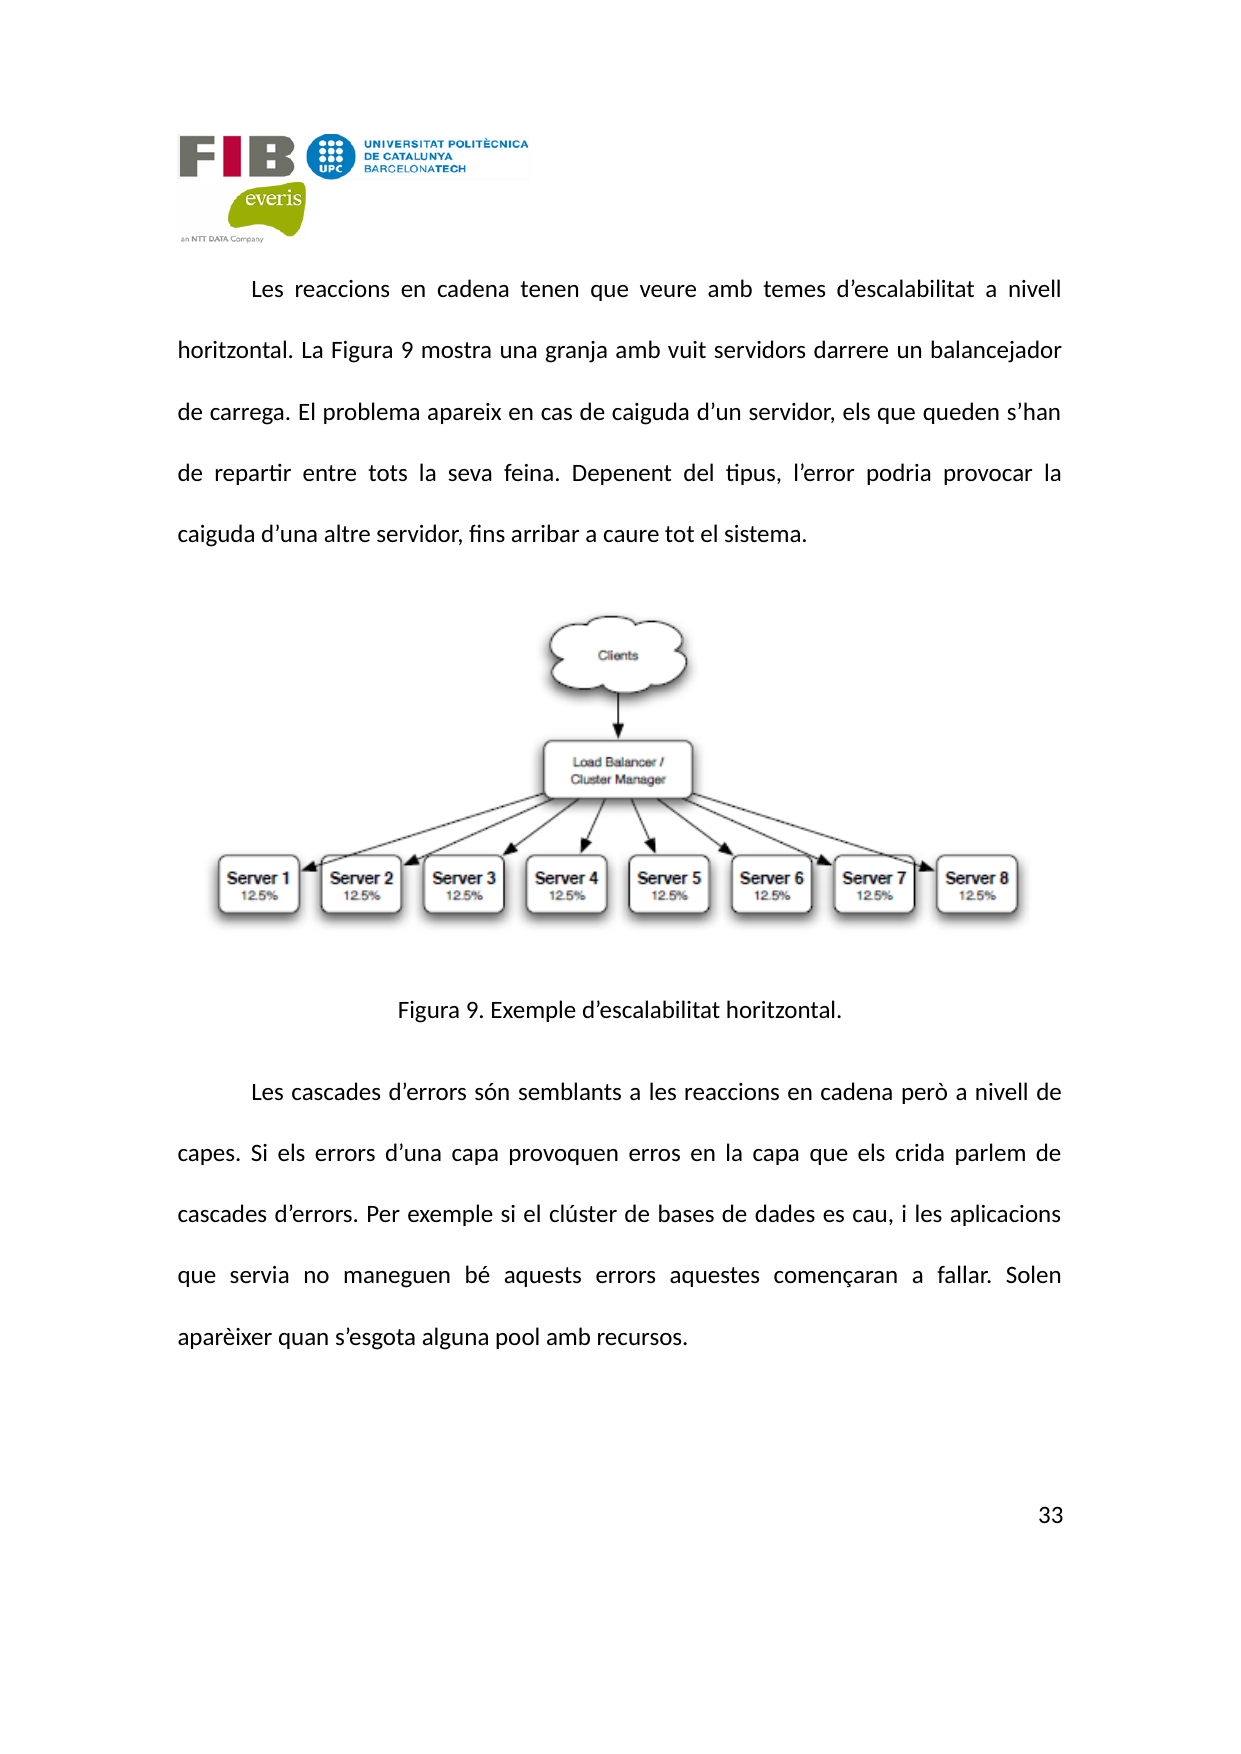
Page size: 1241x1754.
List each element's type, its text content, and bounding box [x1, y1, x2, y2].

text Les cascades d’errors són semblants a les reaccions en cadena però a nivell de capes. Si els errors d’una capa provoquen erros en la capa que els crida parlem de cascades d’errors. Per exemple si el clúster de bases de dades es cau, i les aplicacions que servia no maneguen bé aquests errors aquestes començaran a fallar. Solen aparèixer quan s’esgota alguna pool amb recursos. [177, 1077, 1063, 1351]
picture [177, 134, 529, 243]
text Les reaccions en cadena tenen que veure amb temes d’escalabilitat a nivell horitzontal. La Figura 9 mostra una granja amb vuit servidors darrere un balancejador de carrega. El problema apareix en cas de caiguda d’un servidor, els que queden s’han de repartir entre tots la seva feina. Depenent del tipus, l’error podria provocar la caiguda d’una altre servidor, fins arribar a caure tot el sistema. [177, 273, 1063, 548]
picture [196, 599, 1044, 944]
text Figura 9. Exemple d’escalabilitat horitzontal. [177, 995, 1063, 1025]
